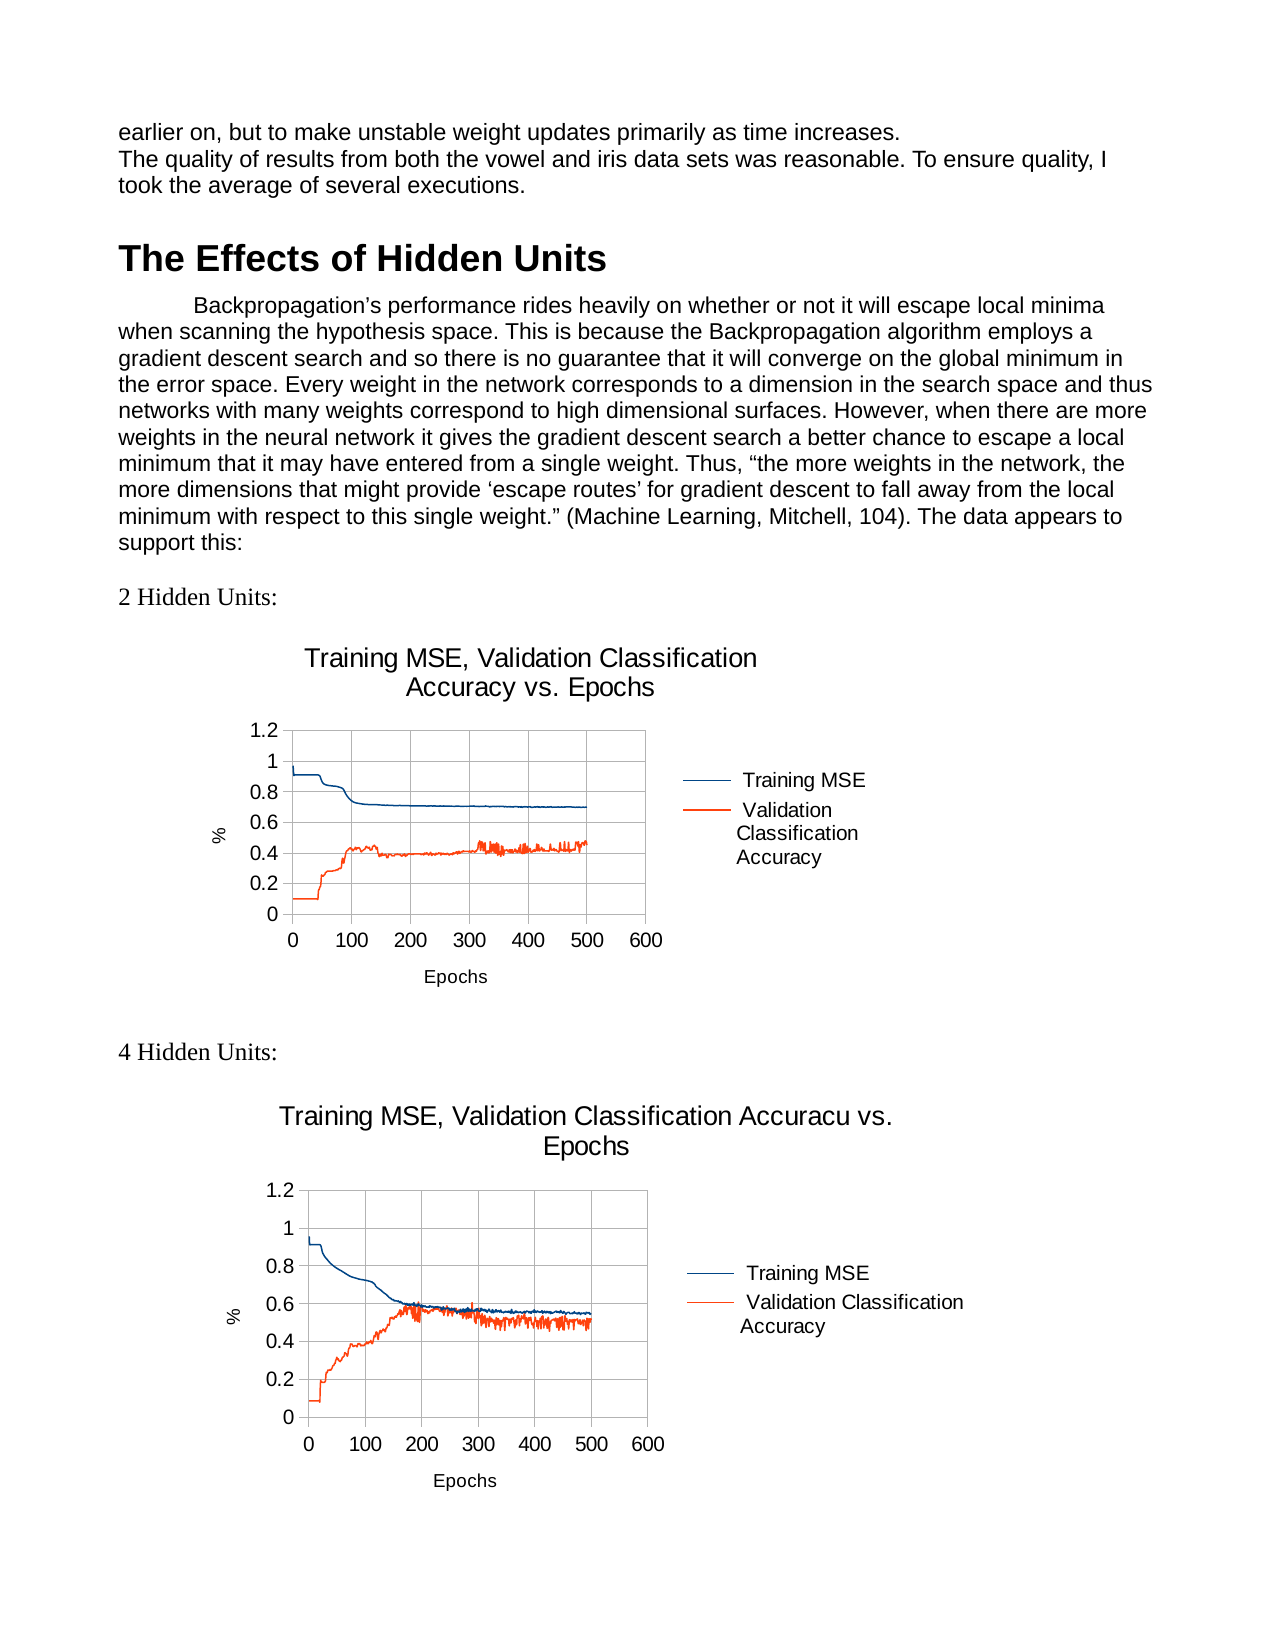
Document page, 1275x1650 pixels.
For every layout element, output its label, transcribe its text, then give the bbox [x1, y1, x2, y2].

text A learning rate seems to do exactly what its name suggests. It affects “the degree to which weights are changed at each step” (Machine Learning, Mitchell, 88). The spikes in the graph from tests run with a learning rate of 0.7 show that an average MSE of 0.2 is reached after 100 epochs. An average training MSE of only 0.4 is reached after 100 epochs with a learning rate of 0.1. However, an average training MSE of 0.2 is reached with a learning rate of 0.3 in the same amount of time (100 epochs). This suggests that performance return from increasing learning rates is non-linear. After 400 epochs, the overall training MSE of a learning rate of 0.7 is considerably lower (approximately 0.05) than the MSE for smaller learning rates. However, there are spikes from the weights bouncing back and forth with a learning rate of 0.7. This causes the training MSE near 500 epochs, to be approximately the same MSE as a learning rate of 0.1 or 0.3 at the same number of epochs. The data suggests that higher learning rates cause the model to have a much lower MSE earlier on, but to make unstable weight updates primarily as time increases. The quality of results from both the vowel and iris data sets was reasonable. To ensure quality, I took the average of several executions. [118, 118, 1157, 199]
text Backpropagation’s performance rides heavily on whether or not it will escape local minima when scanning the hypothesis space. This is because the Backpropagation algorithm employs a gradient descent search and so there is no guarantee that it will converge on the global minimum in the error space. Every weight in the network corresponds to a dimension in the search space and thus networks with many weights correspond to high dimensional surfaces. However, when there are more weights in the neural network it gives the gradient descent search a better chance to escape a local minimum that it may have entered from a single weight. Thus, “the more weights in the network, the more dimensions that might provide ‘escape routes’ for gradient descent to fall away from the local minimum with respect to this single weight.” (Machine Learning, Mitchell, 104). The data appears to support this: [118, 292, 1157, 555]
text 2 Hidden Units: [118, 582, 1157, 611]
text 4 Hidden Units: [118, 1037, 1157, 1066]
subtitle The Effects of Hidden Units [118, 236, 1157, 279]
